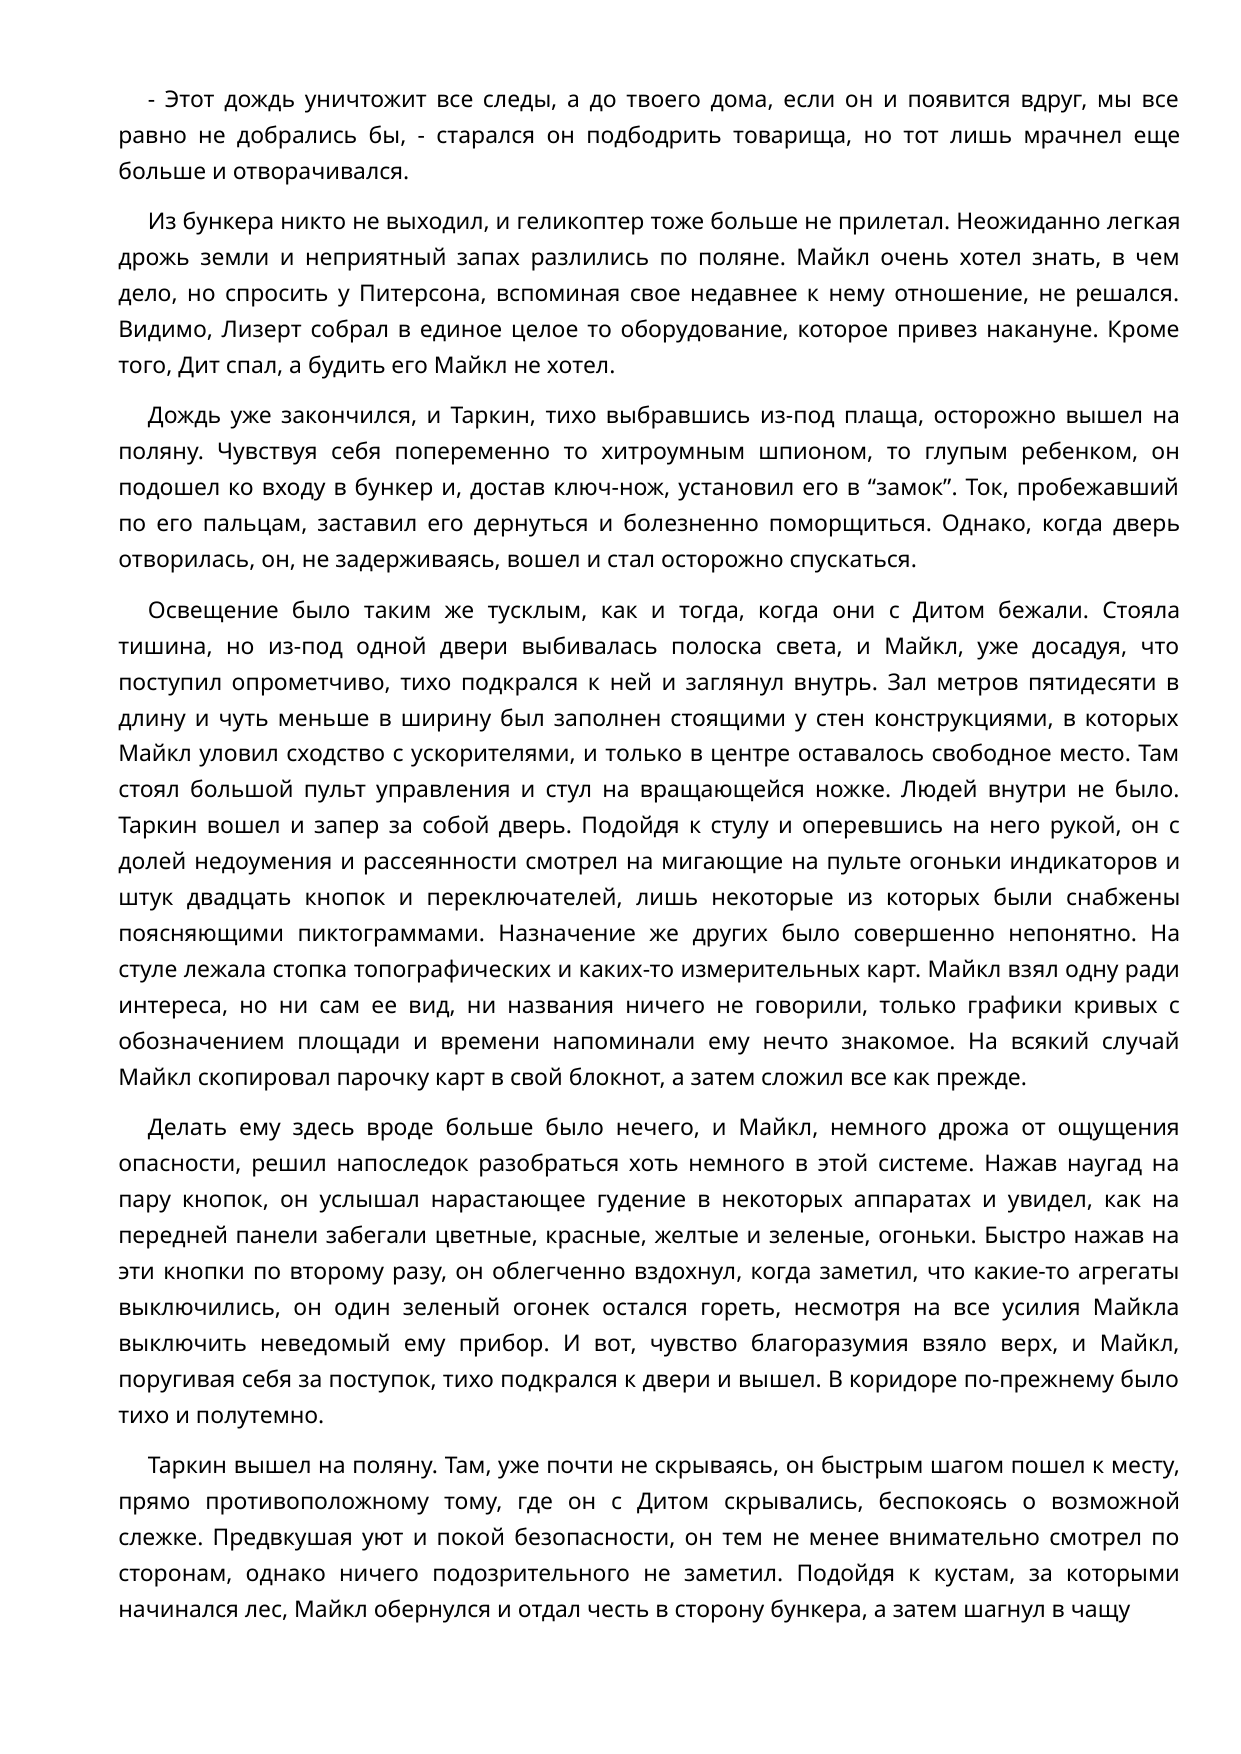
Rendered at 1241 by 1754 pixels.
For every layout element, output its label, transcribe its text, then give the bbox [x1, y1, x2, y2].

text Делать ему здесь вроде больше было нечего, и Майкл, немного дрожа от ощущения опасности, решил напоследок разобраться хоть немного в этой системе. Нажав наугад на пару кнопок, он услышал нарастающее гудение в некоторых аппаратах и увидел, как на передней панели забегали цветные, красные, желтые и зеленые, огоньки. Быстро нажав на эти кнопки по второму разу, он облегченно вздохнул, когда заметил, что какие-то агрегаты выключились, он один зеленый огонек остался гореть, несмотря на все усилия Майкла выключить неведомый ему прибор. И вот, чувство благоразумия взяло верх, и Майкл, поругивая себя за поступок, тихо подкрался к двери и вышел. В коридоре по-прежнему было тихо и полутемно. [118, 1111, 1181, 1430]
text - Этот дождь уничтожит все следы, а до твоего дома, если он и появится вдруг, мы все равно не добрались бы, - старался он подбодрить товарища, но тот лишь мрачнел еще больше и отворачивался. [118, 83, 1181, 186]
text Таркин вышел на поляну. Там, уже почти не скрываясь, он быстрым шагом пошел к месту, прямо противоположному тому, где он с Дитом скрывались, беспокоясь о возможной слежке. Предвкушая уют и покой безопасности, он тем не менее внимательно смотрел по сторонам, однако ничего подозрительного не заметил. Подойдя к кустам, за которыми начинался лес, Майкл обернулся и отдал честь в сторону бункера, а затем шагнул в чащу [118, 1449, 1181, 1624]
text Освещение было таким же тусклым, как и тогда, когда они с Дитом бежали. Стояла тишина, но из-под одной двери выбивалась полоска света, и Майкл, уже досадуя, что поступил опрометчиво, тихо подкрался к ней и заглянул внутрь. Зал метров пятидесяти в длину и чуть меньше в ширину был заполнен стоящими у стен конструкциями, в которых Майкл уловил сходство с ускорителями, и только в центре оставалось свободное место. Там стоял большой пульт управления и стул на вращающейся ножке. Людей внутри не было. Таркин вошел и запер за собой дверь. Подойдя к стулу и оперевшись на него рукой, он с долей недоумения и рассеянности смотрел на мигающие на пульте огоньки индикаторов и штук двадцать кнопок и переключателей, лишь некоторые из которых были снабжены поясняющими пиктограммами. Назначение же других было совершенно непонятно. На стуле лежала стопка топографических и каких-то измерительных карт. Майкл взял одну ради интереса, но ни сам ее вид, ни названия ничего не говорили, только графики кривых с обозначением площади и времени напоминали ему нечто знакомое. На всякий случай Майкл скопировал парочку карт в свой блокнот, а затем сложил все как прежде. [118, 594, 1181, 1092]
text Из бункера никто не выходил, и геликоптер тоже больше не прилетал. Неожиданно легкая дрожь земли и неприятный запах разлились по поляне. Майкл очень хотел знать, в чем дело, но спросить у Питерсона, вспоминая свое недавнее к нему отношение, не решался. Видимо, Лизерт собрал в единое целое то оборудование, которое привез накануне. Кроме того, Дит спал, а будить его Майкл не хотел. [118, 205, 1181, 380]
text Дождь уже закончился, и Таркин, тихо выбравшись из-под плаща, осторожно вышел на поляну. Чувствуя себя попеременно то хитроумным шпионом, то глупым ребенком, он подошел ко входу в бункер и, достав ключ-нож, установил его в “замок”. Ток, пробежавший по его пальцам, заставил его дернуться и болезненно поморщиться. Однако, когда дверь отворилась, он, не задерживаясь, вошел и стал осторожно спускаться. [118, 399, 1181, 574]
